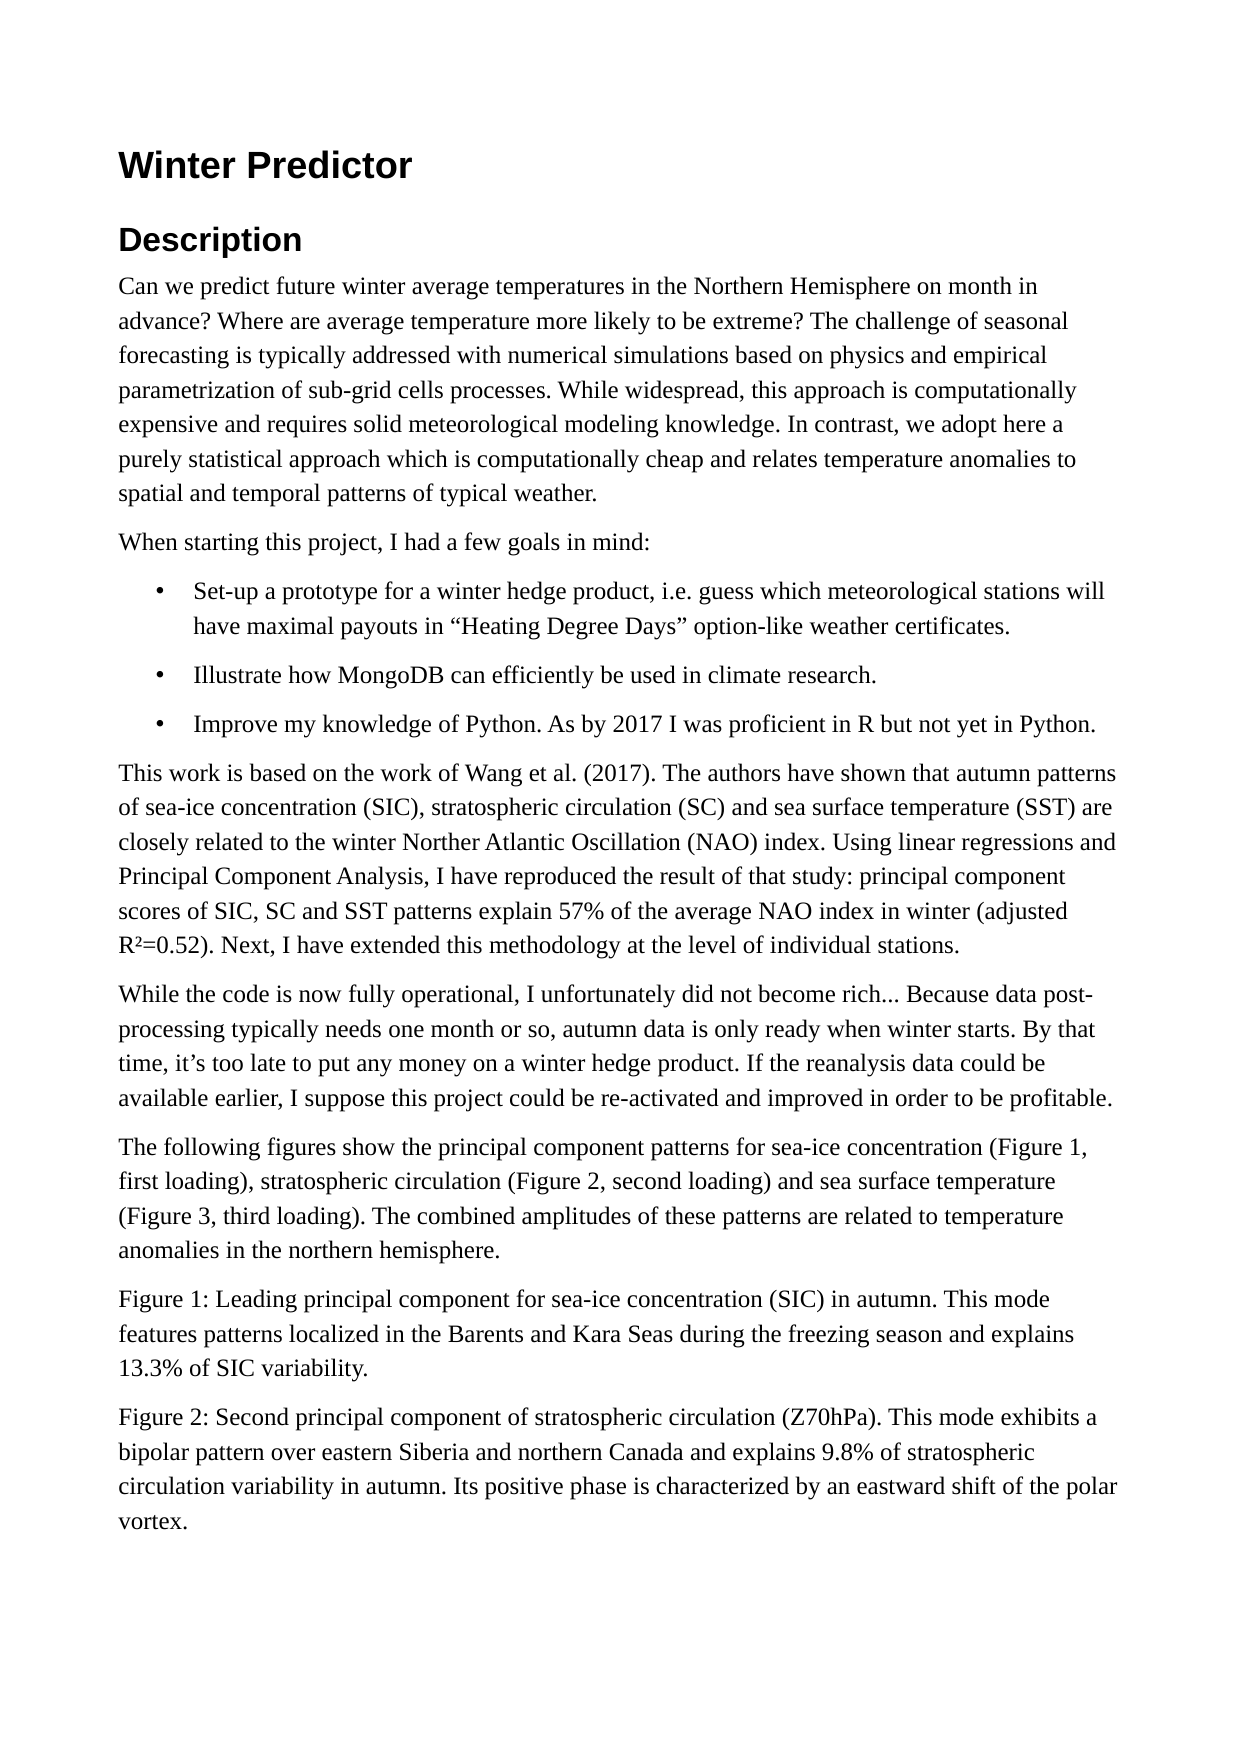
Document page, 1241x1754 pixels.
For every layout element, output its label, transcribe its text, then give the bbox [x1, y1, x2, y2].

text Figure 2: Second principal component of stratospheric circulation (Z70hPa). This mode exhibits a bipolar pattern over eastern Siberia and northern Canada and explains 9.8% of stratospheric circulation variability in autumn. Its positive phase is characterized by an eastward shift of the polar vortex. [118, 1402, 1122, 1534]
list Improve my knowledge of Python. As by 2017 I was proficient in R but not yet in Python. [156, 709, 1122, 738]
text Figure 1: Leading principal component for sea-ice concentration (SIC) in autumn. This mode features patterns localized in the Barents and Kara Seas during the freezing season and explains 13.3% of SIC variability. [118, 1284, 1122, 1382]
subtitle Winter Predictor [118, 143, 1122, 187]
text The following figures show the principal component patterns for sea-ice concentration (Figure 1, first loading), stratospheric circulation (Figure 2, second loading) and sea surface temperature (Figure 3, third loading). The combined amplitudes of these patterns are related to temperature anomalies in the northern hemisphere. [118, 1132, 1122, 1264]
subtitle Description [118, 220, 1122, 259]
text This work is based on the work of Wang et al. (2017). The authors have shown that autumn patterns of sea-ice concentration (SIC), stratospheric circulation (SC) and sea surface temperature (SST) are closely related to the winter Norther Atlantic Oscillation (NAO) index. Using linear regressions and Principal Component Analysis, I have reproduced the result of that study: principal component scores of SIC, SC and SST patterns explain 57% of the average NAO index in winter (adjusted R²=0.52). Next, I have extended this methodology at the level of individual stations. [118, 758, 1122, 959]
list Illustrate how MongoDB can efficiently be used in climate research. [156, 660, 1122, 688]
list Set-up a prototype for a winter hedge product, i.e. guess which meteorological stations will have maximal payouts in “Heating Degree Days” option-like weather certificates. [156, 576, 1122, 639]
text Can we predict future winter average temperatures in the Northern Hemisphere on month in advance? Where are average temperature more likely to be extreme? The challenge of seasonal forecasting is typically addressed with numerical simulations based on physics and empirical parametrization of sub-grid cells processes. While widespread, this approach is computationally expensive and requires solid meteorological modeling knowledge. In contrast, we adopt here a purely statistical approach which is computationally cheap and relates temperature anomalies to spatial and temporal patterns of typical weather. [118, 271, 1122, 507]
text When starting this project, I had a few goals in mind: [118, 527, 1122, 556]
text While the code is now fully operational, I unfortunately did not become rich... Because data post-processing typically needs one month or so, autumn data is only ready when winter starts. By that time, it’s too late to put any money on a winter hedge product. If the reanalysis data could be available earlier, I suppose this project could be re-activated and improved in order to be profitable. [118, 979, 1122, 1112]
